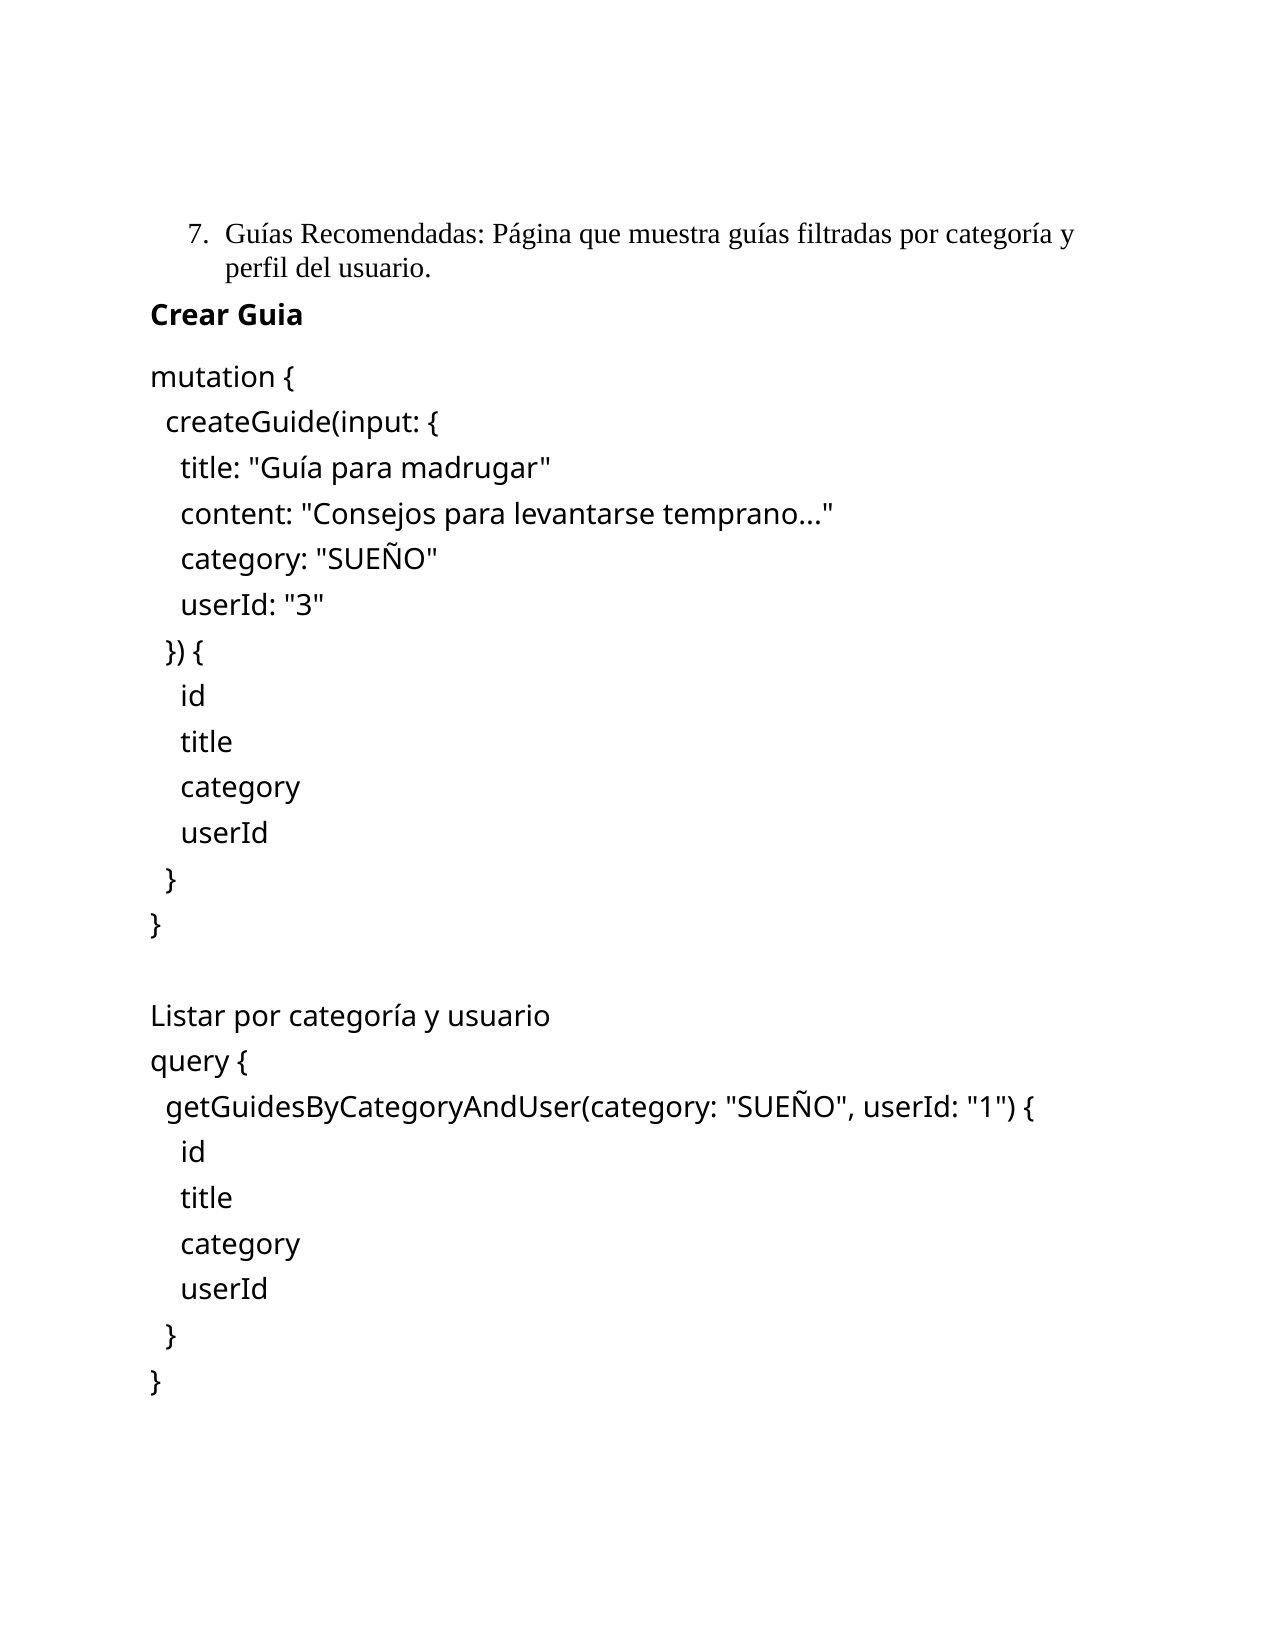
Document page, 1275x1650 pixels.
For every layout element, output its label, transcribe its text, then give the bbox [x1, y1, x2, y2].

text } [150, 1360, 1125, 1399]
text Listar por categoría y usuario [150, 995, 1125, 1034]
text content: "Consejos para levantarse temprano..." [150, 493, 1125, 533]
text Crear Guia [150, 294, 1125, 333]
text query { [150, 1040, 1125, 1080]
text } [150, 903, 1125, 943]
text } [150, 858, 1125, 898]
text userId [150, 1268, 1125, 1308]
text id [150, 675, 1125, 715]
text createGuide(input: { [150, 402, 1125, 441]
text category [150, 1223, 1125, 1263]
text category: "SUEÑO" [150, 538, 1125, 578]
text }) { [150, 630, 1125, 669]
text title: "Guía para madrugar" [150, 447, 1125, 487]
text userId [150, 812, 1125, 852]
text id [150, 1132, 1125, 1171]
text getGuidesByCategoryAndUser(category: "SUEÑO", userId: "1") { [150, 1086, 1125, 1126]
text title [150, 1177, 1125, 1217]
list Guías Recomendadas: Página que muestra guías filtradas por categoría y perfil del usuario. [187, 216, 1125, 283]
text userId: "3" [150, 584, 1125, 624]
text category [150, 767, 1125, 806]
text } [150, 1314, 1125, 1354]
text title [150, 721, 1125, 761]
text mutation { [150, 356, 1125, 396]
